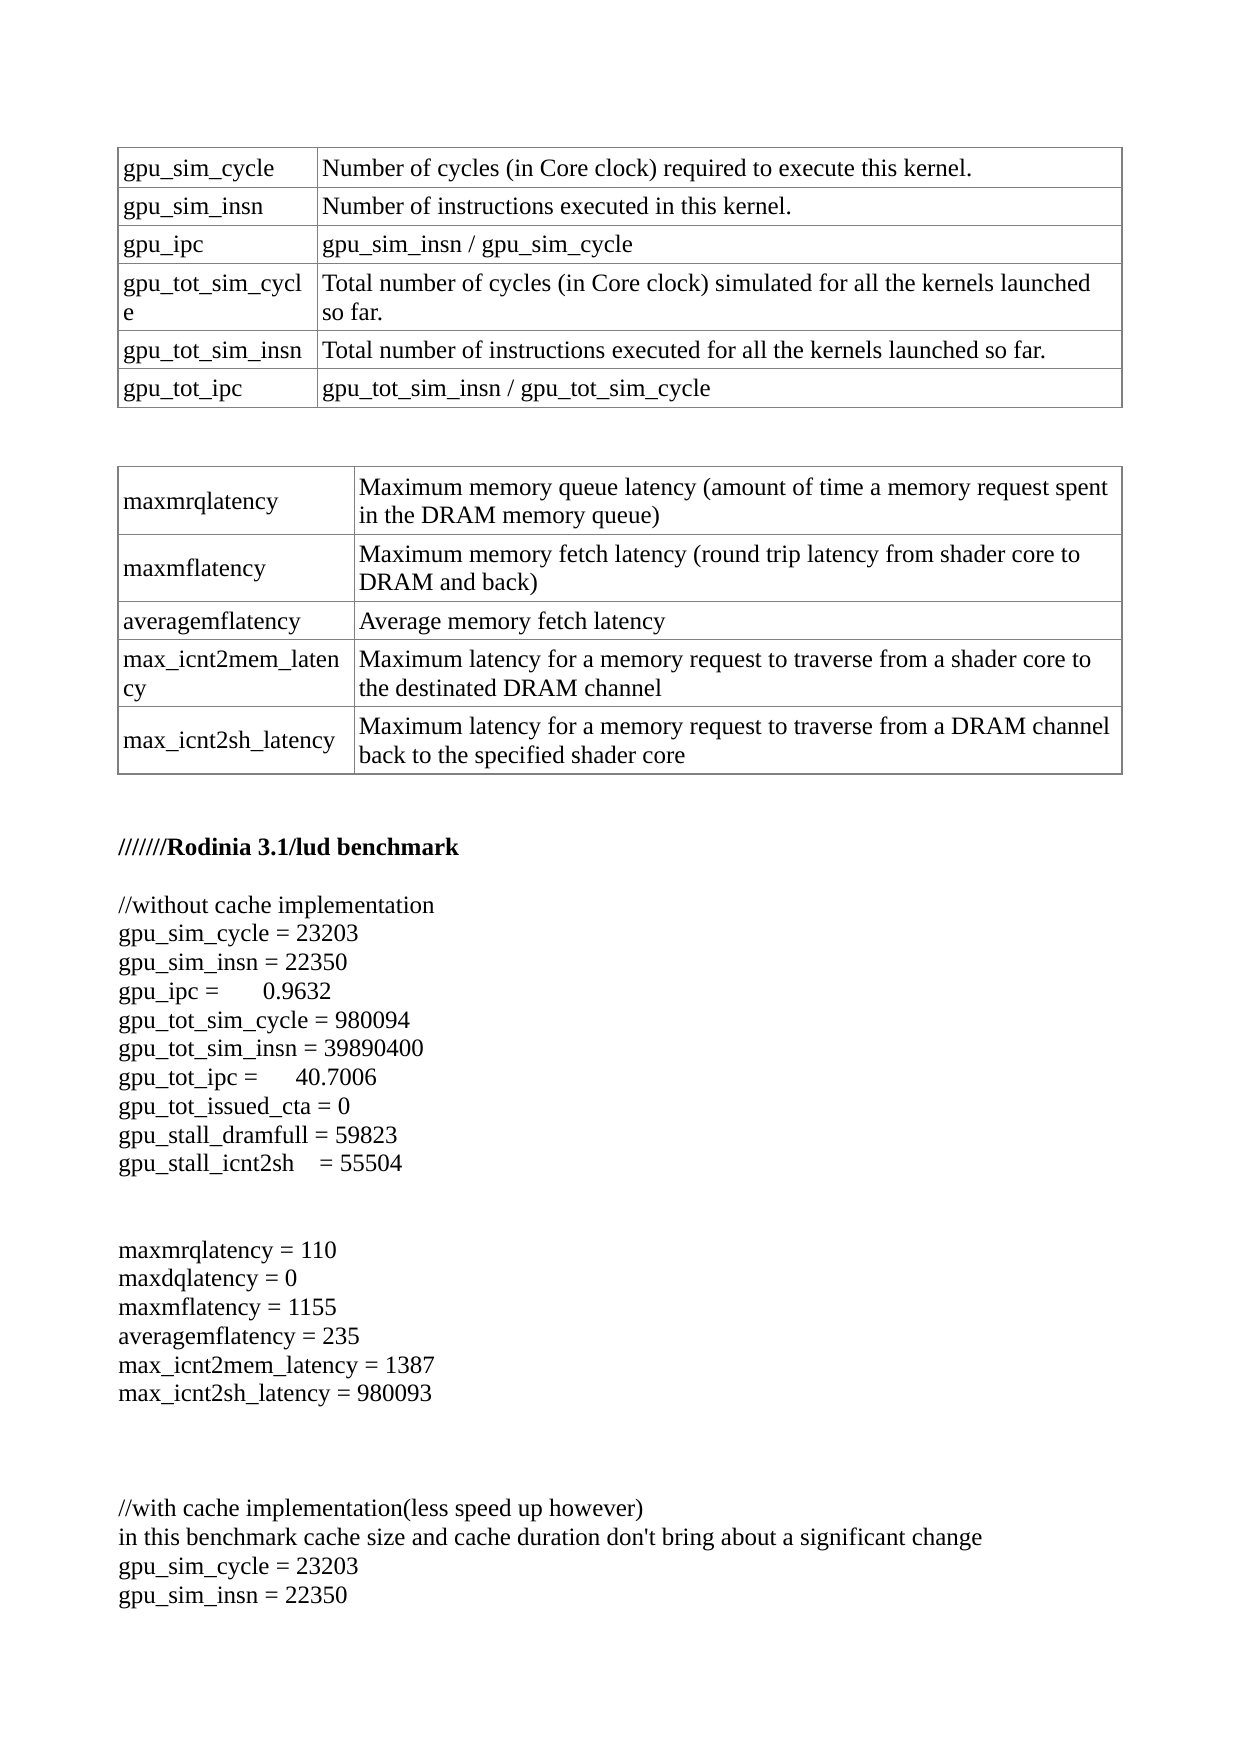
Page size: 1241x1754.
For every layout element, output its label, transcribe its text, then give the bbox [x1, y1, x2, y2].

table_header maxmrqlatency [119, 467, 354, 534]
text gpu_sim_insn = 22350 [118, 1580, 1122, 1608]
text maxmflatency = 1155 [118, 1292, 1122, 1321]
text ///////Rodinia 3.1/lud benchmark [118, 832, 1122, 861]
text averagemflatency = 235 [118, 1321, 1122, 1350]
table_cell max_icnt2mem_latency [119, 640, 354, 706]
table_cell gpu_sim_insn / gpu_sim_cycle [318, 226, 1121, 263]
table_cell gpu_sim_insn [119, 188, 317, 225]
table_header gpu_sim_cycle [119, 148, 317, 187]
text gpu_tot_sim_cycle = 980094 [118, 1005, 1122, 1033]
table_cell Average memory fetch latency [355, 602, 1121, 639]
text //with cache implementation(less speed up however) [118, 1493, 1122, 1522]
text maxdqlatency = 0 [118, 1263, 1122, 1292]
text max_icnt2sh_latency = 980093 [118, 1378, 1122, 1407]
table_cell Maximum latency for a memory request to traverse from a DRAM channel back to the specified shader core [355, 707, 1121, 773]
text maxmrqlatency = 110 [118, 1235, 1122, 1263]
table_header Maximum memory queue latency (amount of time a memory request spent in the DRAM memory queue) [355, 467, 1121, 534]
text gpu_stall_dramfull = 59823 [118, 1120, 1122, 1148]
table_cell gpu_tot_ipc [119, 369, 317, 406]
table_cell gpu_tot_sim_cycle [119, 264, 317, 330]
text max_icnt2mem_latency = 1387 [118, 1350, 1122, 1378]
table_cell Total number of instructions executed for all the kernels launched so far. [318, 331, 1121, 368]
table_cell gpu_ipc [119, 226, 317, 263]
text gpu_sim_cycle = 23203 [118, 1551, 1122, 1580]
table_cell Maximum memory fetch latency (round trip latency from shader core to DRAM and back) [355, 535, 1121, 601]
text gpu_stall_icnt2sh = 55504 [118, 1148, 1122, 1177]
table_cell maxmflatency [119, 535, 354, 601]
text gpu_tot_ipc = 40.7006 [118, 1062, 1122, 1091]
table_cell Number of instructions executed in this kernel. [318, 188, 1121, 225]
table_header Number of cycles (in Core clock) required to execute this kernel. [318, 148, 1121, 187]
table_cell gpu_tot_sim_insn / gpu_tot_sim_cycle [318, 369, 1121, 406]
text gpu_tot_issued_cta = 0 [118, 1091, 1122, 1120]
text //without cache implementation [118, 890, 1122, 918]
table_cell gpu_tot_sim_insn [119, 331, 317, 368]
text gpu_ipc = 0.9632 [118, 976, 1122, 1005]
table_cell Total number of cycles (in Core clock) simulated for all the kernels launched so far. [318, 264, 1121, 330]
text in this benchmark cache size and cache duration don't bring about a significant change [118, 1522, 1122, 1551]
text gpu_tot_sim_insn = 39890400 [118, 1033, 1122, 1062]
table_cell Maximum latency for a memory request to traverse from a shader core to the destinated DRAM channel [355, 640, 1121, 706]
table_cell max_icnt2sh_latency [119, 707, 354, 773]
text gpu_sim_cycle = 23203 [118, 918, 1122, 947]
text gpu_sim_insn = 22350 [118, 947, 1122, 976]
table_cell averagemflatency [119, 602, 354, 639]
